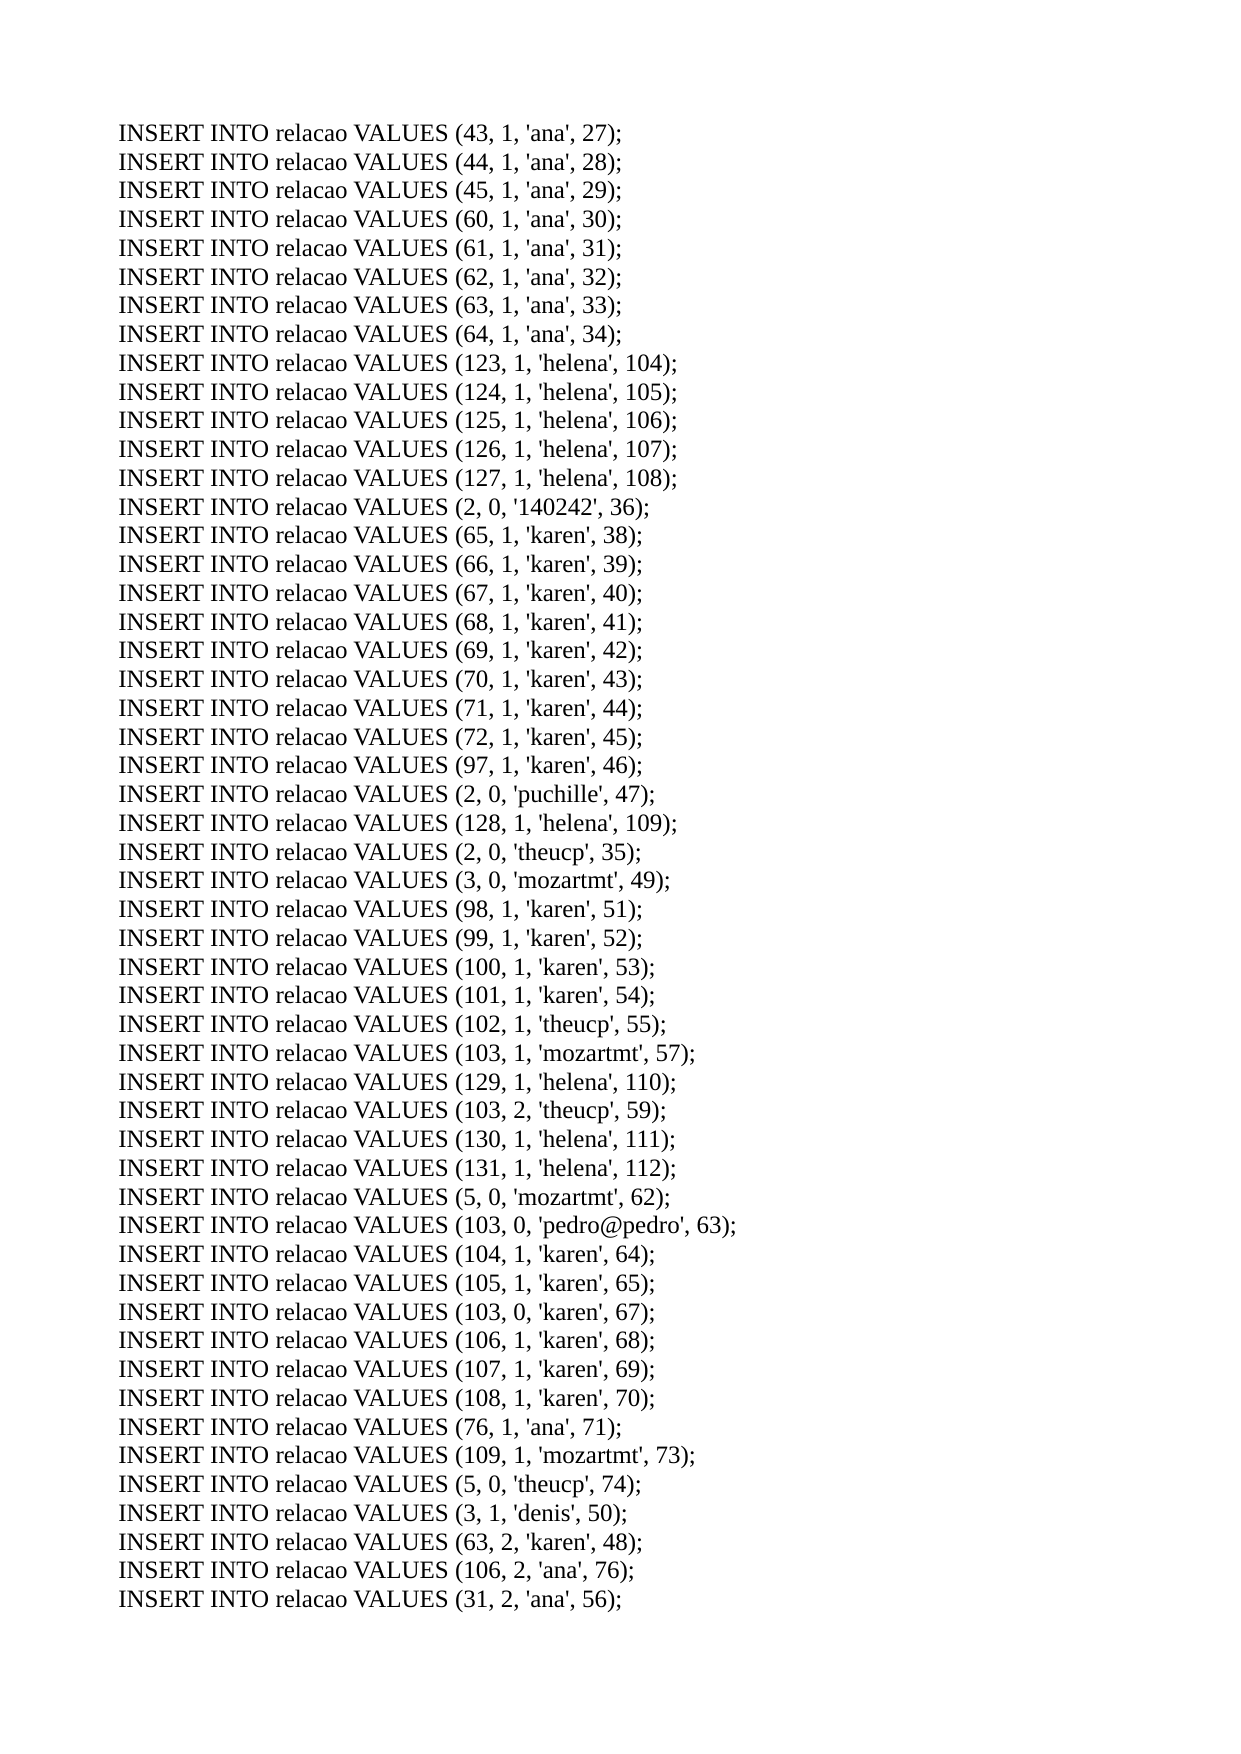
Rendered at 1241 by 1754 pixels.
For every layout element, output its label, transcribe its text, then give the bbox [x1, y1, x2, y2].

text INSERT INTO relacao VALUES (128, 1, 'helena', 109); [118, 808, 1122, 837]
text INSERT INTO relacao VALUES (64, 1, 'ana', 34); [118, 319, 1122, 348]
text INSERT INTO relacao VALUES (44, 1, 'ana', 28); [118, 147, 1122, 176]
text INSERT INTO relacao VALUES (103, 0, 'pedro@pedro', 63); [118, 1211, 1122, 1239]
text INSERT INTO relacao VALUES (106, 2, 'ana', 76); [118, 1556, 1122, 1584]
text INSERT INTO relacao VALUES (67, 1, 'karen', 40); [118, 578, 1122, 607]
text INSERT INTO relacao VALUES (125, 1, 'helena', 106); [118, 406, 1122, 434]
text INSERT INTO relacao VALUES (66, 1, 'karen', 39); [118, 549, 1122, 578]
text INSERT INTO relacao VALUES (2, 0, 'theucp', 35); [118, 837, 1122, 866]
text INSERT INTO relacao VALUES (2, 0, 'puchille', 47); [118, 779, 1122, 808]
text INSERT INTO relacao VALUES (43, 1, 'ana', 27); [118, 118, 1122, 147]
text INSERT INTO relacao VALUES (107, 1, 'karen', 69); [118, 1354, 1122, 1383]
text INSERT INTO relacao VALUES (3, 1, 'denis', 50); [118, 1498, 1122, 1527]
text INSERT INTO relacao VALUES (60, 1, 'ana', 30); [118, 204, 1122, 233]
text INSERT INTO relacao VALUES (124, 1, 'helena', 105); [118, 377, 1122, 406]
text INSERT INTO relacao VALUES (103, 1, 'mozartmt', 57); [118, 1038, 1122, 1067]
text INSERT INTO relacao VALUES (102, 1, 'theucp', 55); [118, 1009, 1122, 1038]
text INSERT INTO relacao VALUES (98, 1, 'karen', 51); [118, 894, 1122, 923]
text INSERT INTO relacao VALUES (68, 1, 'karen', 41); [118, 607, 1122, 636]
text INSERT INTO relacao VALUES (130, 1, 'helena', 111); [118, 1124, 1122, 1153]
text INSERT INTO relacao VALUES (97, 1, 'karen', 46); [118, 751, 1122, 779]
text INSERT INTO relacao VALUES (63, 1, 'ana', 33); [118, 291, 1122, 319]
text INSERT INTO relacao VALUES (131, 1, 'helena', 112); [118, 1153, 1122, 1182]
text INSERT INTO relacao VALUES (2, 0, '140242', 36); [118, 492, 1122, 521]
text INSERT INTO relacao VALUES (109, 1, 'mozartmt', 73); [118, 1441, 1122, 1469]
text INSERT INTO relacao VALUES (126, 1, 'helena', 107); [118, 434, 1122, 463]
text INSERT INTO relacao VALUES (45, 1, 'ana', 29); [118, 176, 1122, 204]
text INSERT INTO relacao VALUES (31, 2, 'ana', 56); [118, 1584, 1122, 1613]
text INSERT INTO relacao VALUES (101, 1, 'karen', 54); [118, 981, 1122, 1009]
text INSERT INTO relacao VALUES (5, 0, 'mozartmt', 62); [118, 1182, 1122, 1211]
text INSERT INTO relacao VALUES (129, 1, 'helena', 110); [118, 1067, 1122, 1096]
text INSERT INTO relacao VALUES (106, 1, 'karen', 68); [118, 1326, 1122, 1354]
text INSERT INTO relacao VALUES (100, 1, 'karen', 53); [118, 952, 1122, 981]
text INSERT INTO relacao VALUES (103, 0, 'karen', 67); [118, 1297, 1122, 1326]
text INSERT INTO relacao VALUES (61, 1, 'ana', 31); [118, 233, 1122, 262]
text INSERT INTO relacao VALUES (127, 1, 'helena', 108); [118, 463, 1122, 492]
text INSERT INTO relacao VALUES (69, 1, 'karen', 42); [118, 636, 1122, 664]
text INSERT INTO relacao VALUES (3, 0, 'mozartmt', 49); [118, 866, 1122, 894]
text INSERT INTO relacao VALUES (104, 1, 'karen', 64); [118, 1239, 1122, 1268]
text INSERT INTO relacao VALUES (99, 1, 'karen', 52); [118, 923, 1122, 952]
text INSERT INTO relacao VALUES (123, 1, 'helena', 104); [118, 348, 1122, 377]
text INSERT INTO relacao VALUES (70, 1, 'karen', 43); [118, 664, 1122, 693]
text INSERT INTO relacao VALUES (105, 1, 'karen', 65); [118, 1268, 1122, 1297]
text INSERT INTO relacao VALUES (5, 0, 'theucp', 74); [118, 1469, 1122, 1498]
text INSERT INTO relacao VALUES (108, 1, 'karen', 70); [118, 1383, 1122, 1412]
text INSERT INTO relacao VALUES (65, 1, 'karen', 38); [118, 521, 1122, 549]
text INSERT INTO relacao VALUES (63, 2, 'karen', 48); [118, 1527, 1122, 1556]
text INSERT INTO relacao VALUES (103, 2, 'theucp', 59); [118, 1096, 1122, 1124]
text INSERT INTO relacao VALUES (71, 1, 'karen', 44); [118, 693, 1122, 722]
text INSERT INTO relacao VALUES (72, 1, 'karen', 45); [118, 722, 1122, 751]
text INSERT INTO relacao VALUES (62, 1, 'ana', 32); [118, 262, 1122, 291]
text INSERT INTO relacao VALUES (76, 1, 'ana', 71); [118, 1412, 1122, 1441]
